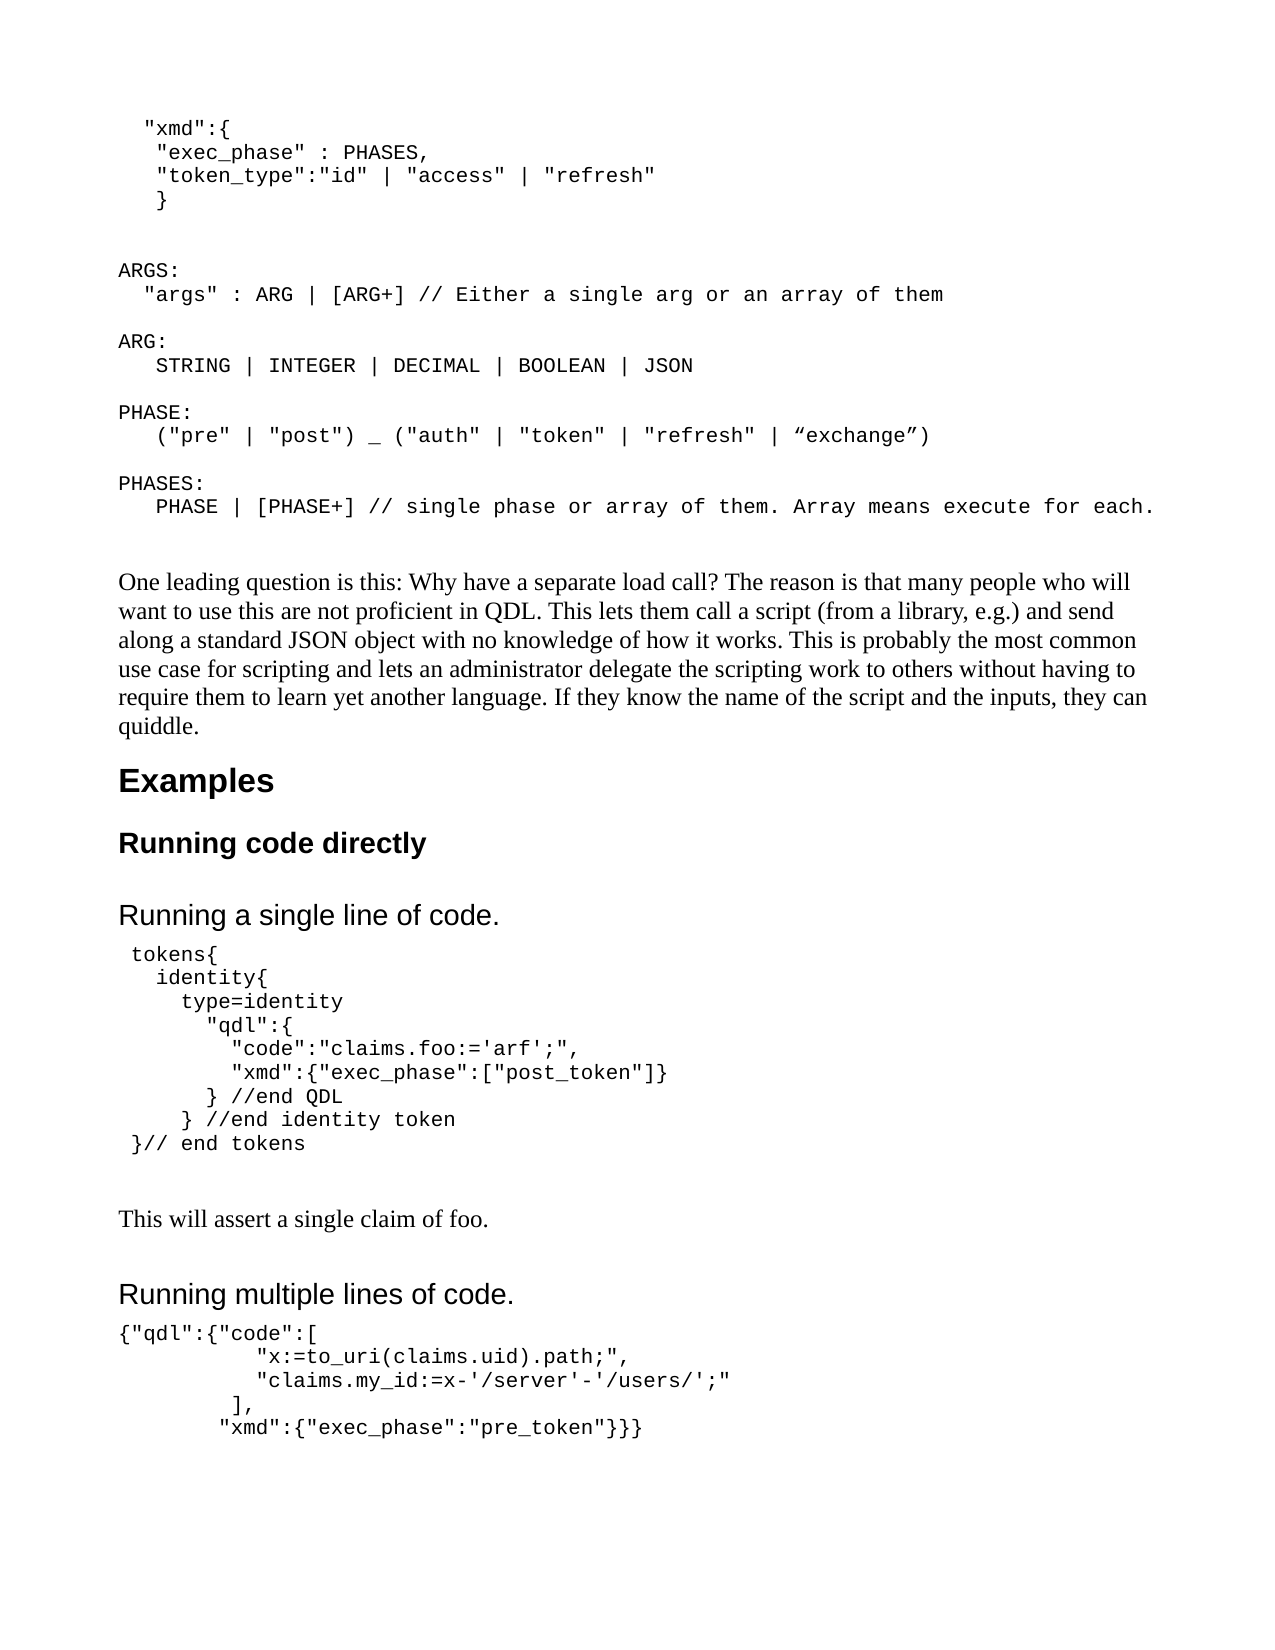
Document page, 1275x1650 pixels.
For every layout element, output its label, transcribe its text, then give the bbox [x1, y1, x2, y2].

text {"qdl":{"code":[ [118, 1323, 1157, 1346]
text "args" : ARG | [ARG+] // Either a single arg or an array of them [118, 284, 1157, 307]
text STRING | INTEGER | DECIMAL | BOOLEAN | JSON [118, 354, 1157, 378]
text "xmd":{"exec_phase":["post_token"]} [118, 1062, 1157, 1086]
text "code":"claims.foo:='arf';", [118, 1038, 1157, 1062]
text identity{ [118, 967, 1157, 991]
text "xmd":{"exec_phase":"pre_token"}}} [118, 1417, 1157, 1441]
text }// end tokens [118, 1133, 1157, 1157]
subtitle Running code directly [118, 826, 1157, 860]
text ("pre" | "post") _ ("auth" | "token" | "refresh" | “exchange”) [118, 426, 1157, 449]
text } //end QDL [118, 1086, 1157, 1109]
text This will assert a single claim of foo. [118, 1204, 1157, 1233]
subtitle Running multiple lines of code. [118, 1277, 1157, 1310]
text One leading question is this: Why have a separate load call? The reason is that many people who will want to use this are not proficient in QDL. This lets them call a script (from a library, e.g.) and send along a standard JSON object with no knowledge of how it works. This is probably the most common use case for scripting and lets an administrator delegate the scripting work to others without having to require them to learn yet another language. If they know the name of the script and the inputs, they can quiddle. [118, 567, 1157, 740]
text "exec_phase" : PHASES, [118, 142, 1157, 165]
text PHASE: [118, 402, 1157, 426]
text "claims.my_id:=x-'/server'-'/users/';" [118, 1370, 1157, 1394]
text "xmd":{ [118, 118, 1157, 142]
text PHASES: [118, 473, 1157, 496]
text ARG: [118, 331, 1157, 354]
text ], [118, 1394, 1157, 1417]
text } //end identity token [118, 1109, 1157, 1133]
text "x:=to_uri(claims.uid).path;", [118, 1346, 1157, 1370]
text type=identity [118, 991, 1157, 1015]
text PHASE | [PHASE+] // single phase or array of them. Array means execute for each. [118, 496, 1157, 520]
subtitle Examples [118, 761, 1157, 799]
text "qdl":{ [118, 1015, 1157, 1038]
subtitle Running a single line of code. [118, 898, 1157, 931]
text "token_type":"id" | "access" | "refresh" [118, 165, 1157, 189]
text ARGS: [118, 260, 1157, 284]
text } [118, 189, 1157, 213]
text tokens{ [118, 944, 1157, 967]
